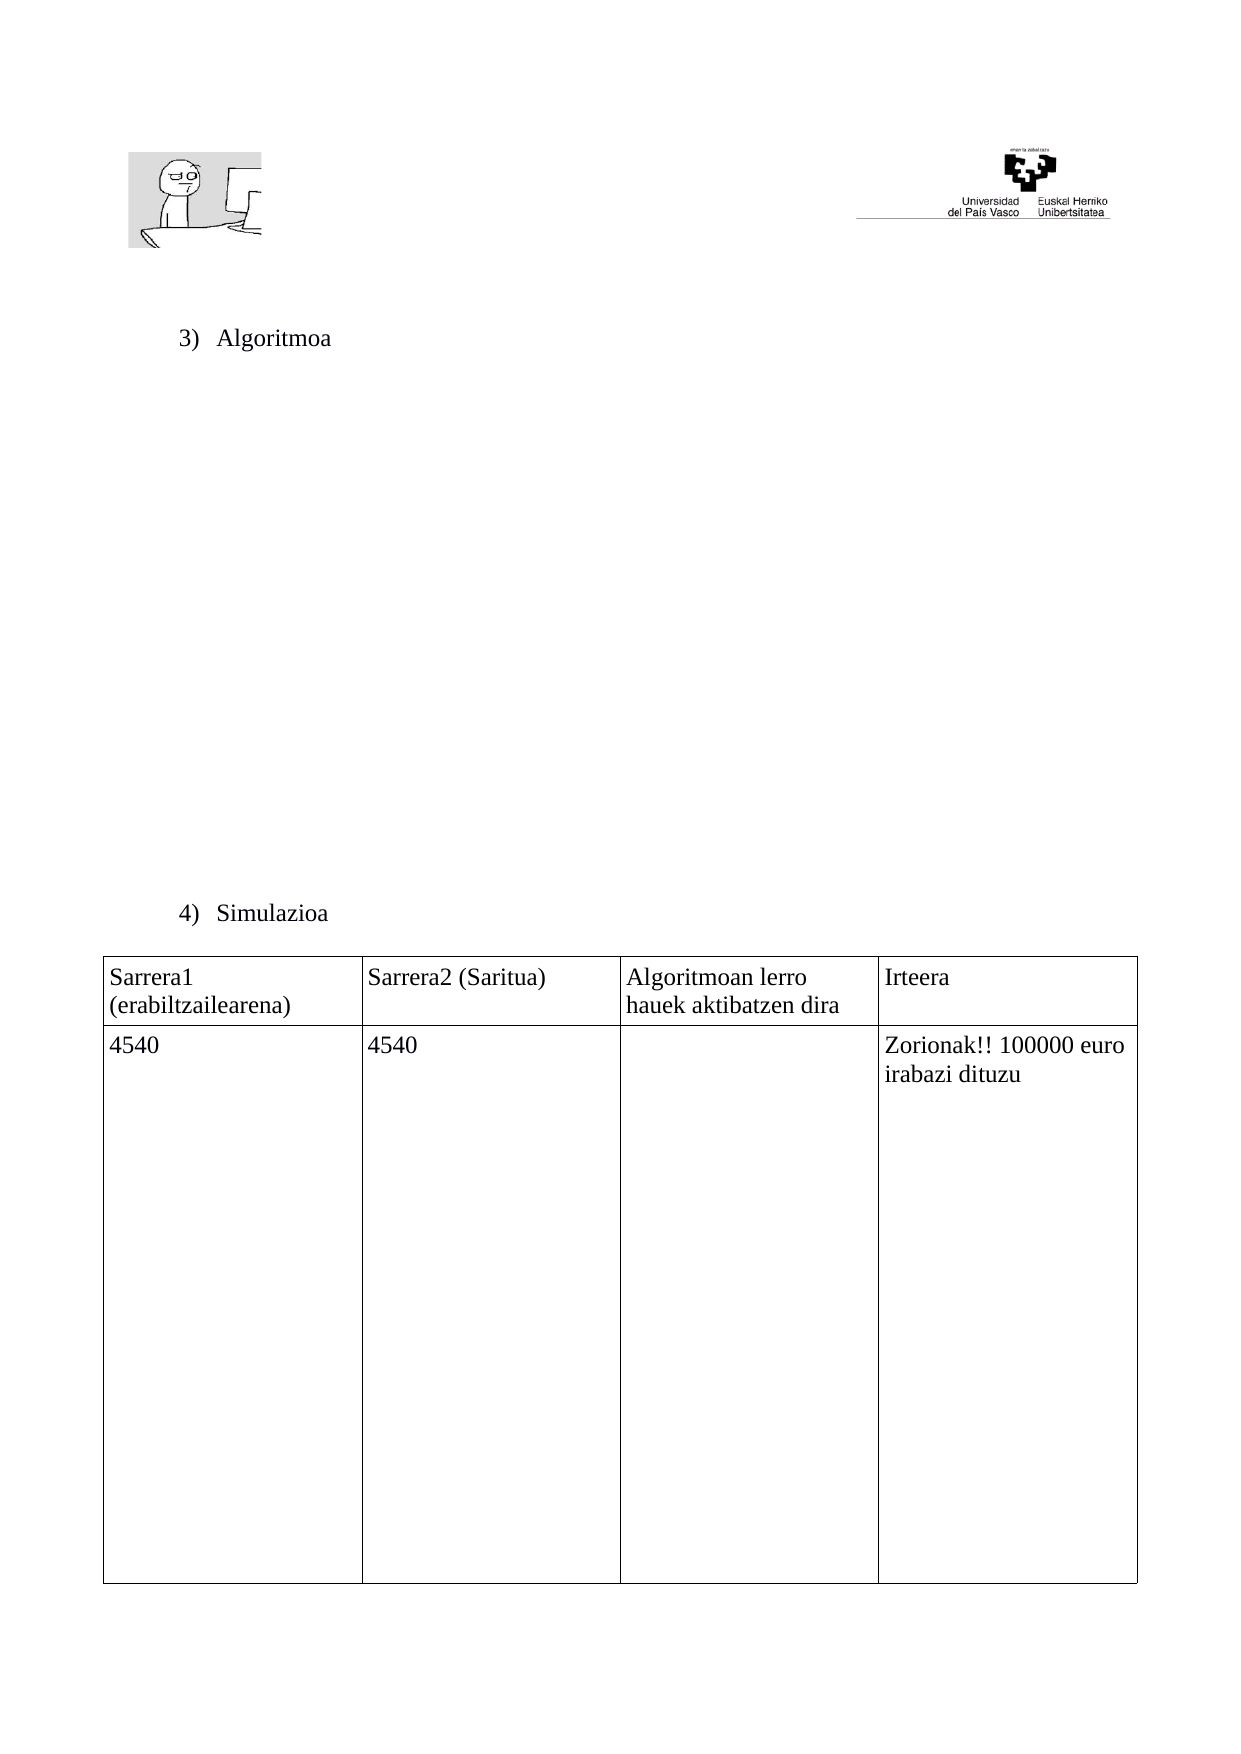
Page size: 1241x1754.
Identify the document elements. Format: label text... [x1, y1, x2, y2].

picture [128, 152, 262, 248]
table_header Sarrera1 (erabiltzailearena) [104, 957, 362, 1025]
table_header Algoritmoan lerro hauek aktibatzen dira [621, 957, 878, 1025]
table_header Irteera [879, 957, 1137, 1025]
table_cell Zorionak!! 100000 euro irabazi dituzu [879, 1026, 1137, 1583]
list Simulazioa [178, 898, 1137, 927]
table_header Sarrera2 (Saritua) [363, 957, 620, 1025]
list Algoritmoa [178, 323, 1137, 352]
table_cell 4540 [363, 1026, 620, 1583]
table_cell 4540 [104, 1026, 362, 1583]
table_cell [621, 1026, 878, 1583]
